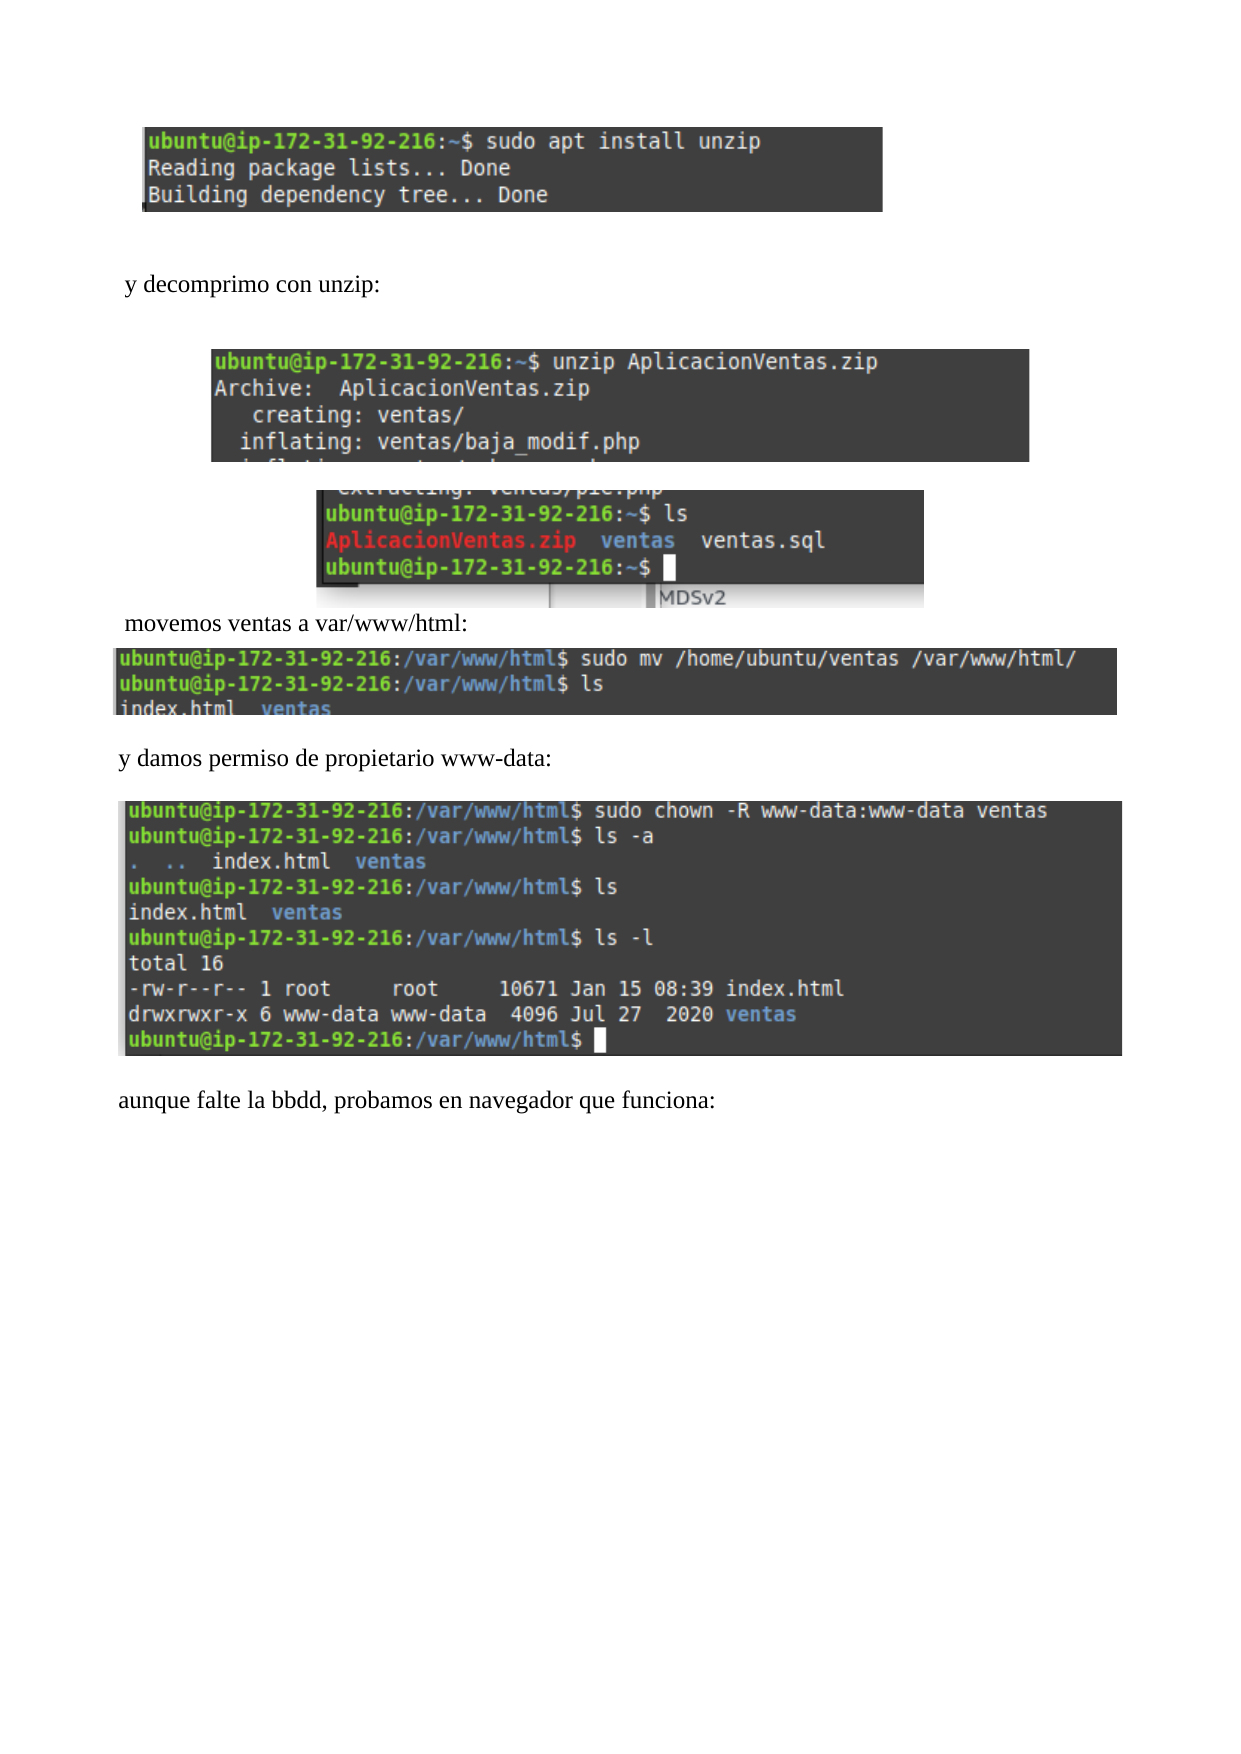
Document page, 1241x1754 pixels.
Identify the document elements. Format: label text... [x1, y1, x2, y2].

picture [142, 127, 883, 212]
picture [112, 648, 1117, 715]
picture [118, 801, 1123, 1056]
text y damos permiso de propietario www-data: [118, 743, 1122, 772]
picture [316, 490, 924, 608]
text aunque falte la bbdd, probamos en navegador que funciona: [118, 1085, 1122, 1113]
text y decomprimo con unzip: [118, 269, 1122, 298]
text movemos ventas a var/www/html: [118, 490, 1122, 636]
picture [210, 349, 1030, 462]
